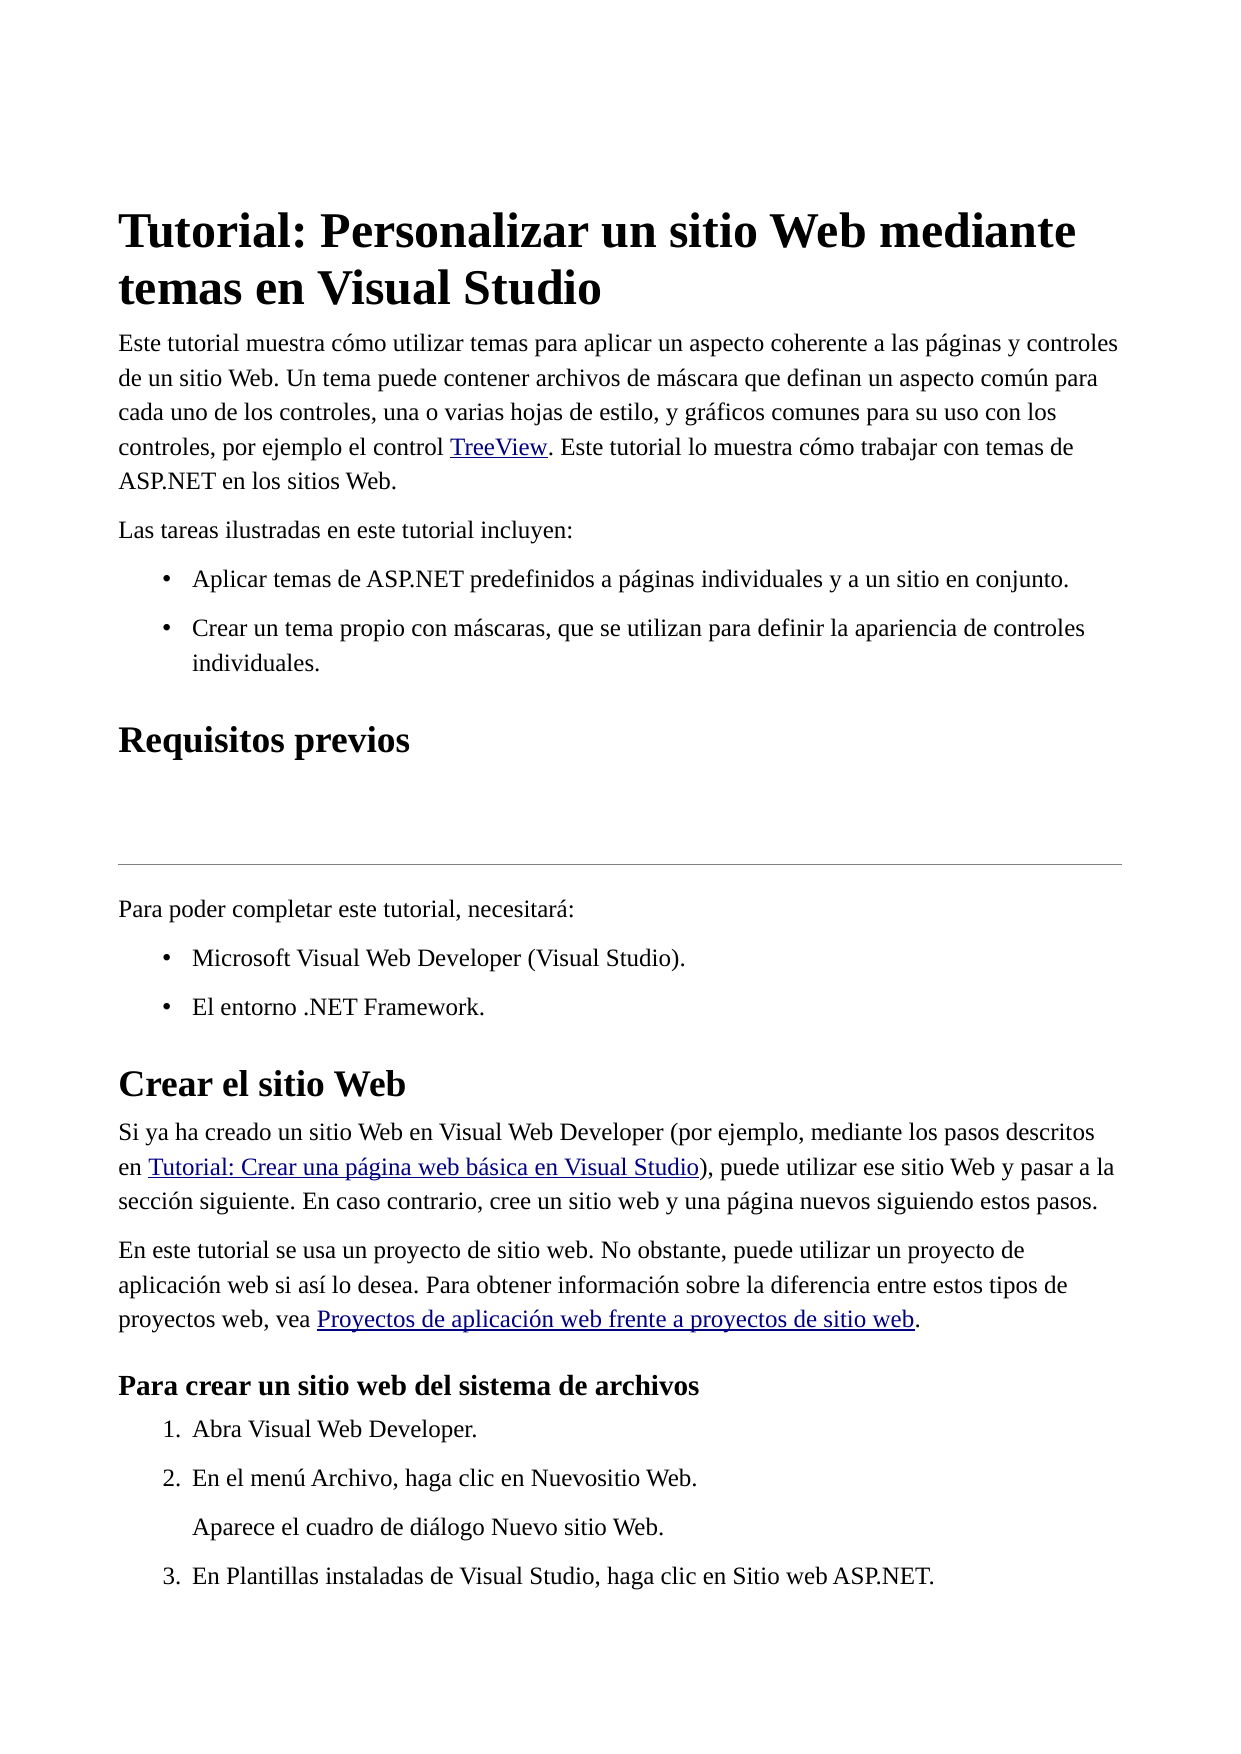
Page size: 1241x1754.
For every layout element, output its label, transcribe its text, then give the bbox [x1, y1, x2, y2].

list Crear un tema propio con máscaras, que se utilizan para definir la apariencia de controles individuales. [162, 613, 1122, 676]
list En Plantillas instaladas de Visual Studio, haga clic en Sitio web ASP.NET. [162, 1561, 1122, 1590]
text Este tutorial muestra cómo utilizar temas para aplicar un aspecto coherente a las páginas y controles de un sitio Web. Un tema puede contener archivos de máscara que definan un aspecto común para cada uno de los controles, una o varias hojas de estilo, y gráficos comunes para su uso con los controles, por ejemplo el control TreeView. Este tutorial lo muestra cómo trabajar con temas de ASP.NET en los sitios Web. [118, 328, 1122, 495]
subtitle Requisitos previos [118, 718, 1122, 761]
list Abra Visual Web Developer. [162, 1414, 1122, 1443]
list Aparece el cuadro de diálogo Nuevo sitio Web. [162, 1512, 1122, 1541]
list Microsoft Visual Web Developer (Visual Studio). [162, 943, 1122, 972]
subtitle Crear el sitio Web [118, 1062, 1122, 1105]
list El entorno .NET Framework. [162, 992, 1122, 1021]
subtitle Tutorial: Personalizar un sitio Web mediante temas en Visual Studio [118, 201, 1122, 316]
subtitle Para crear un sitio web del sistema de archivos [118, 1368, 1122, 1402]
text Las tareas ilustradas en este tutorial incluyen: [118, 515, 1122, 544]
text Para poder completar este tutorial, necesitará: [118, 894, 1122, 923]
text Si ya ha creado un sitio Web en Visual Web Developer (por ejemplo, mediante los pasos descritos en Tutorial: Crear una página web básica en Visual Studio), puede utilizar ese sitio Web y pasar a la sección siguiente. En caso contrario, cree un sitio web y una página nuevos siguiendo estos pasos. [118, 1117, 1122, 1215]
list Aplicar temas de ASP.NET predefinidos a páginas individuales y a un sitio en conjunto. [162, 564, 1122, 593]
list En el menú Archivo, haga clic en Nuevositio Web. [162, 1463, 1122, 1492]
text En este tutorial se usa un proyecto de sitio web. No obstante, puede utilizar un proyecto de aplicación web si así lo desea. Para obtener información sobre la diferencia entre estos tipos de proyectos web, vea Proyectos de aplicación web frente a proyectos de sitio web. [118, 1236, 1122, 1333]
